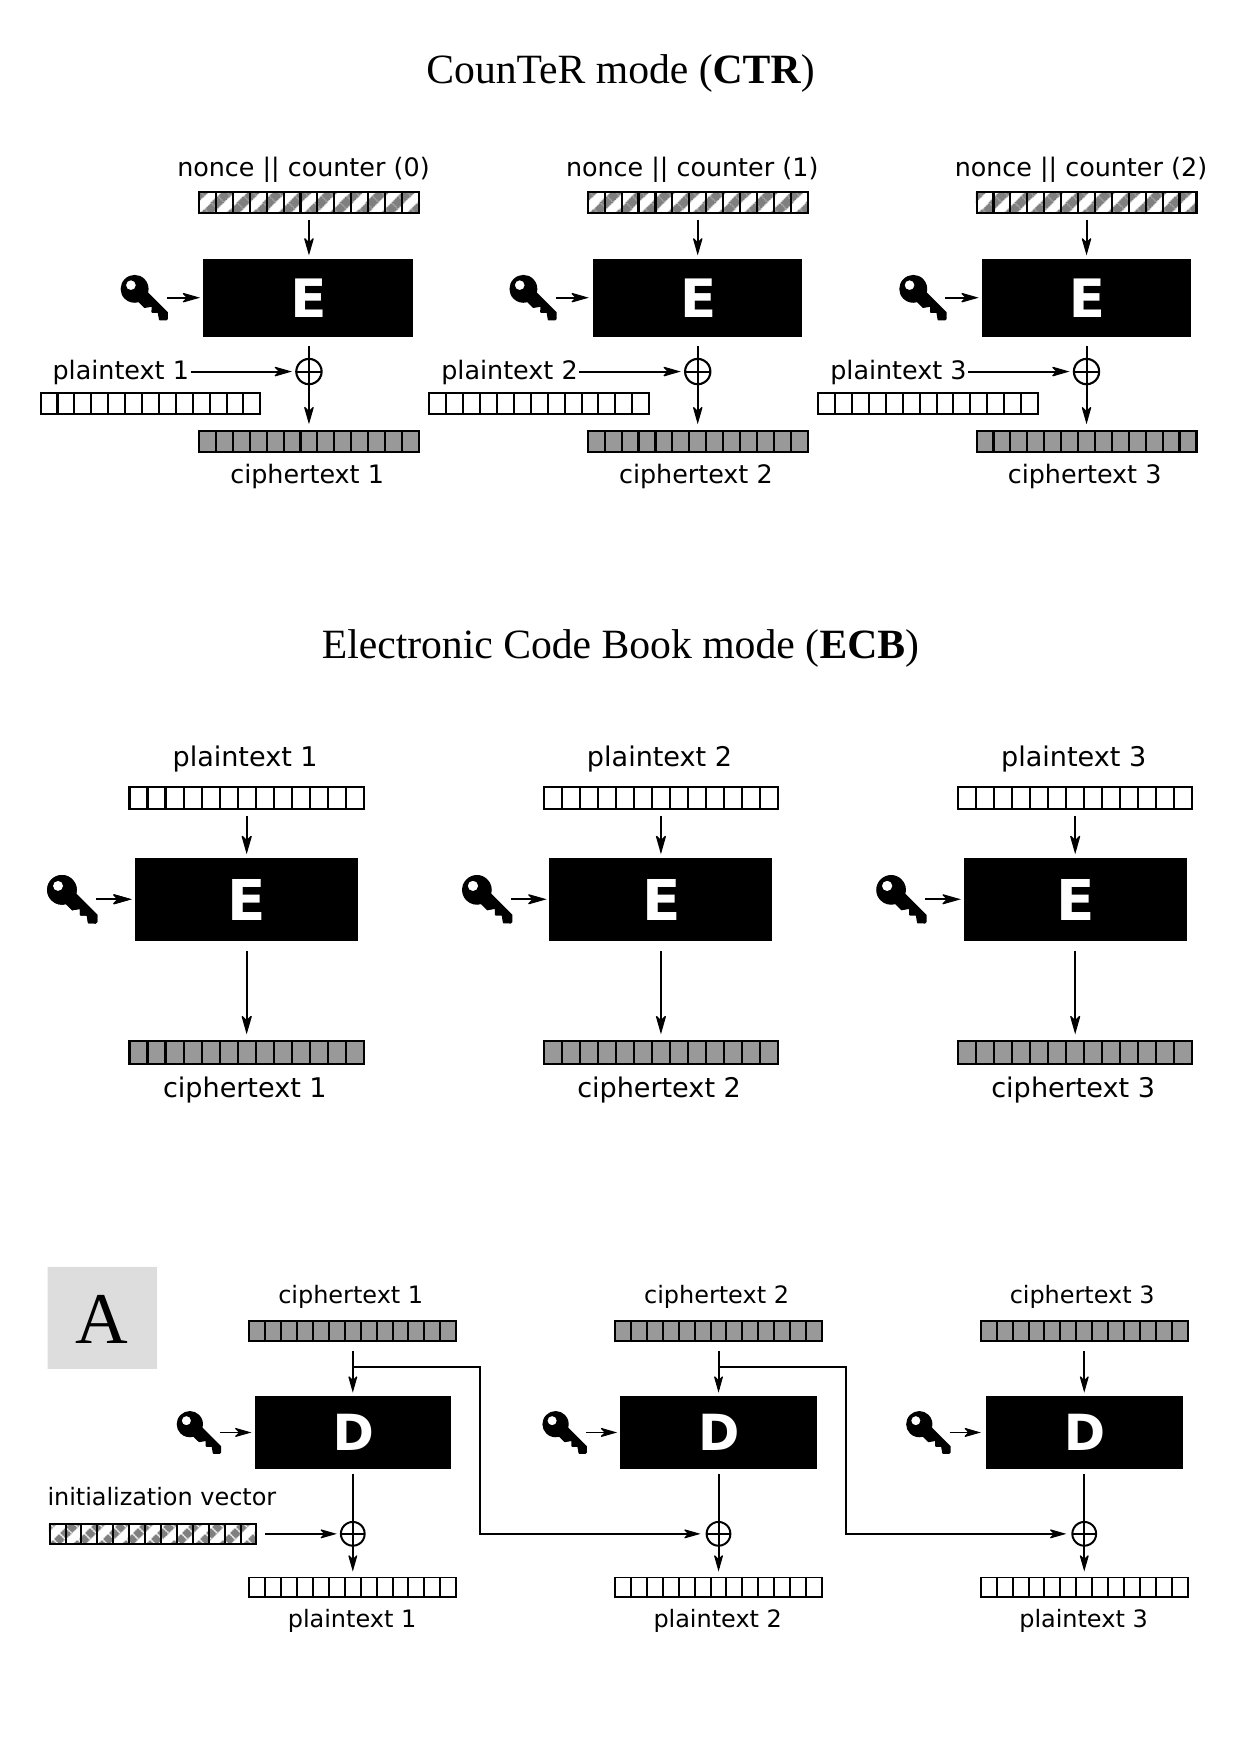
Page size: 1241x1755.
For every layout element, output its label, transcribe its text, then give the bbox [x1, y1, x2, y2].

text Electronic Code Book mode (ECB) [45, 620, 1196, 668]
text CounTeR mode (CTR) [45, 45, 1196, 93]
